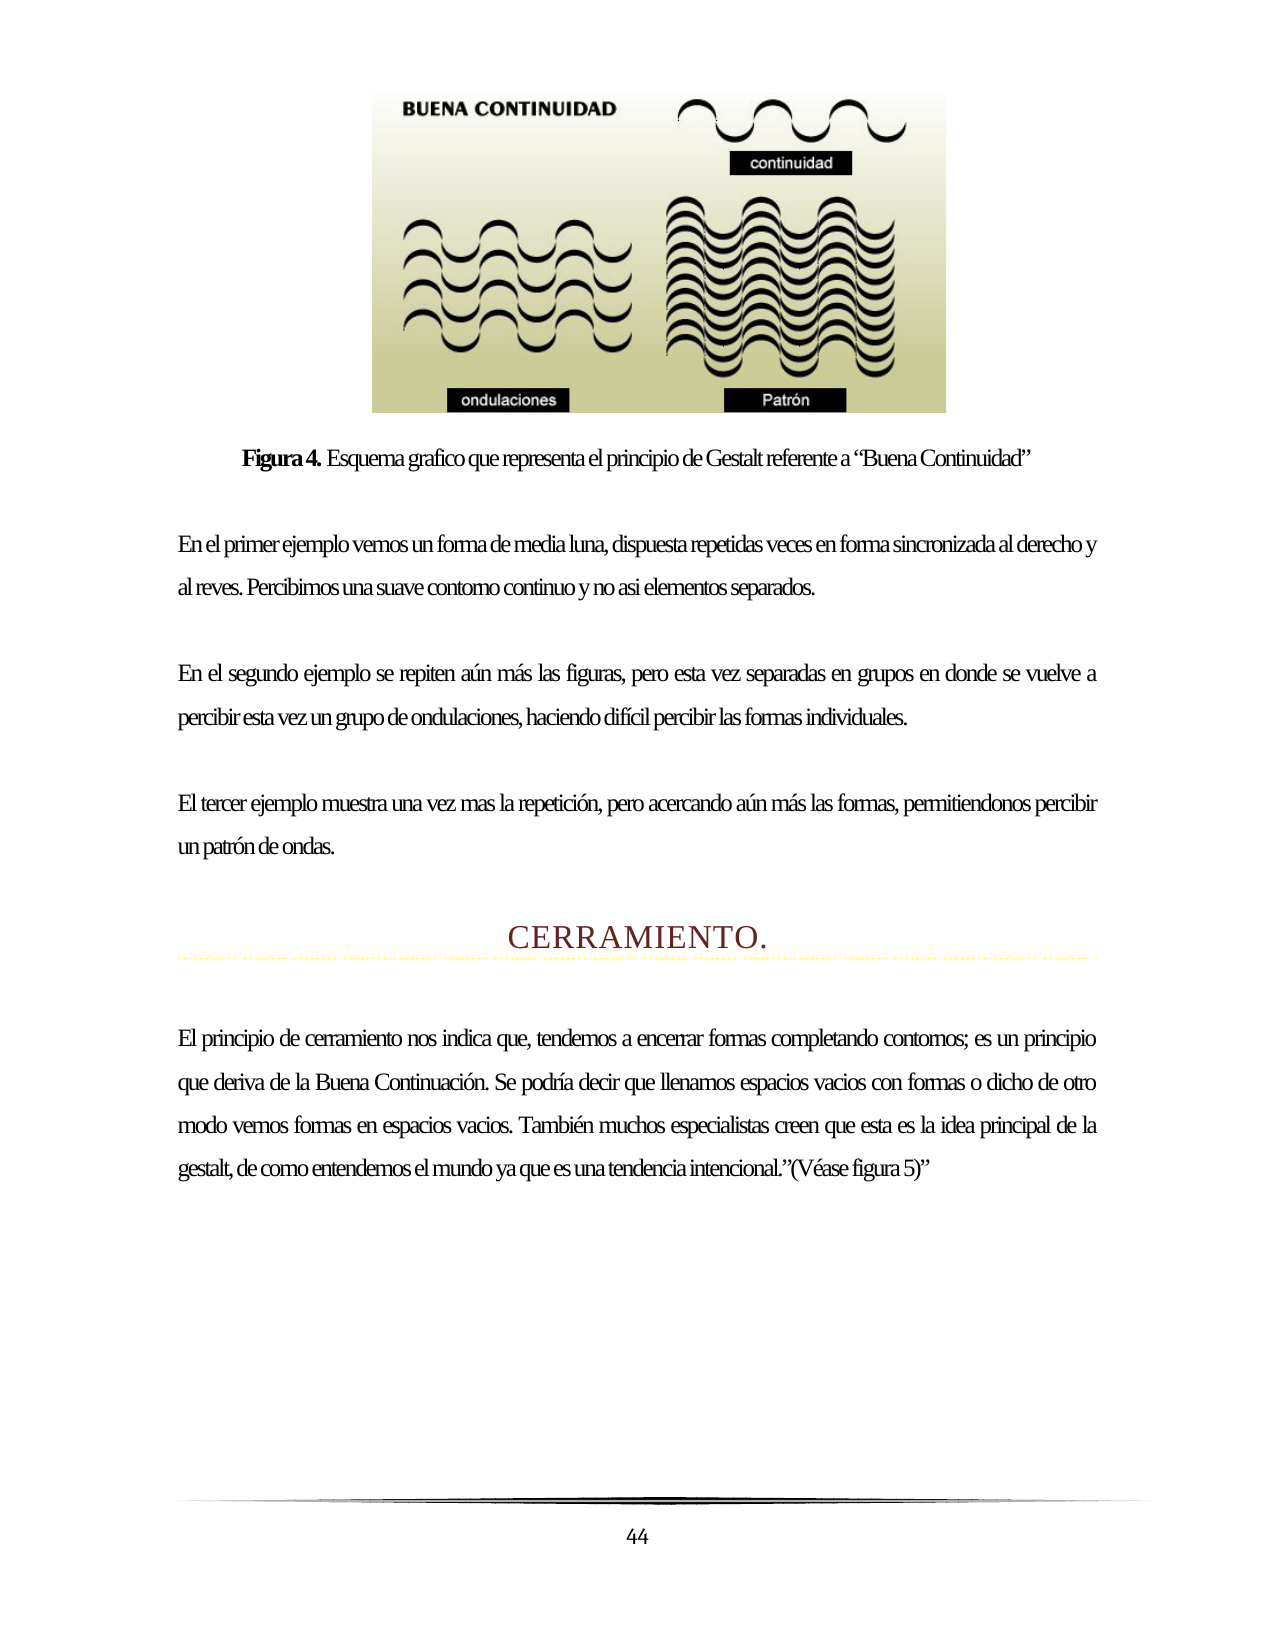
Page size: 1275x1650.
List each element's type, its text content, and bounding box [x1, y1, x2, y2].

picture [177, 1497, 1153, 1505]
text El tercer ejemplo muestra una vez mas la repetición, pero acercando aún más las formas, permitiendonos percibir un patrón de ondas. [177, 788, 1098, 860]
text Figura 4. Esquema grafico que representa el principio de Gestalt referente a “Buena Continuidad” [177, 443, 1098, 472]
subtitle Cerramiento. [177, 917, 1098, 959]
text En el primer ejemplo vemos un forma de media luna, dispuesta repetidas veces en forma sincronizada al derecho y al reves. Percibimos una suave contorno continuo y no asi elementos separados. [177, 529, 1098, 601]
text En el segundo ejemplo se repiten aún más las figuras, pero esta vez separadas en grupos en donde se vuelve a percibir esta vez un grupo de ondulaciones, haciendo difícil percibir las formas individuales. [177, 658, 1098, 730]
text El principio de cerramiento nos indica que, tendemos a encerrar formas completando contornos; es un principio que deriva de la Buena Continuación. Se podría decir que llenamos espacios vacios con formas o dicho de otro modo vemos formas en espacios vacios. También muchos especialistas creen que esta es la idea principal de la gestalt, de como entendemos el mundo ya que es una tendencia intencional.”(Véase figura 5)” [177, 1023, 1098, 1182]
